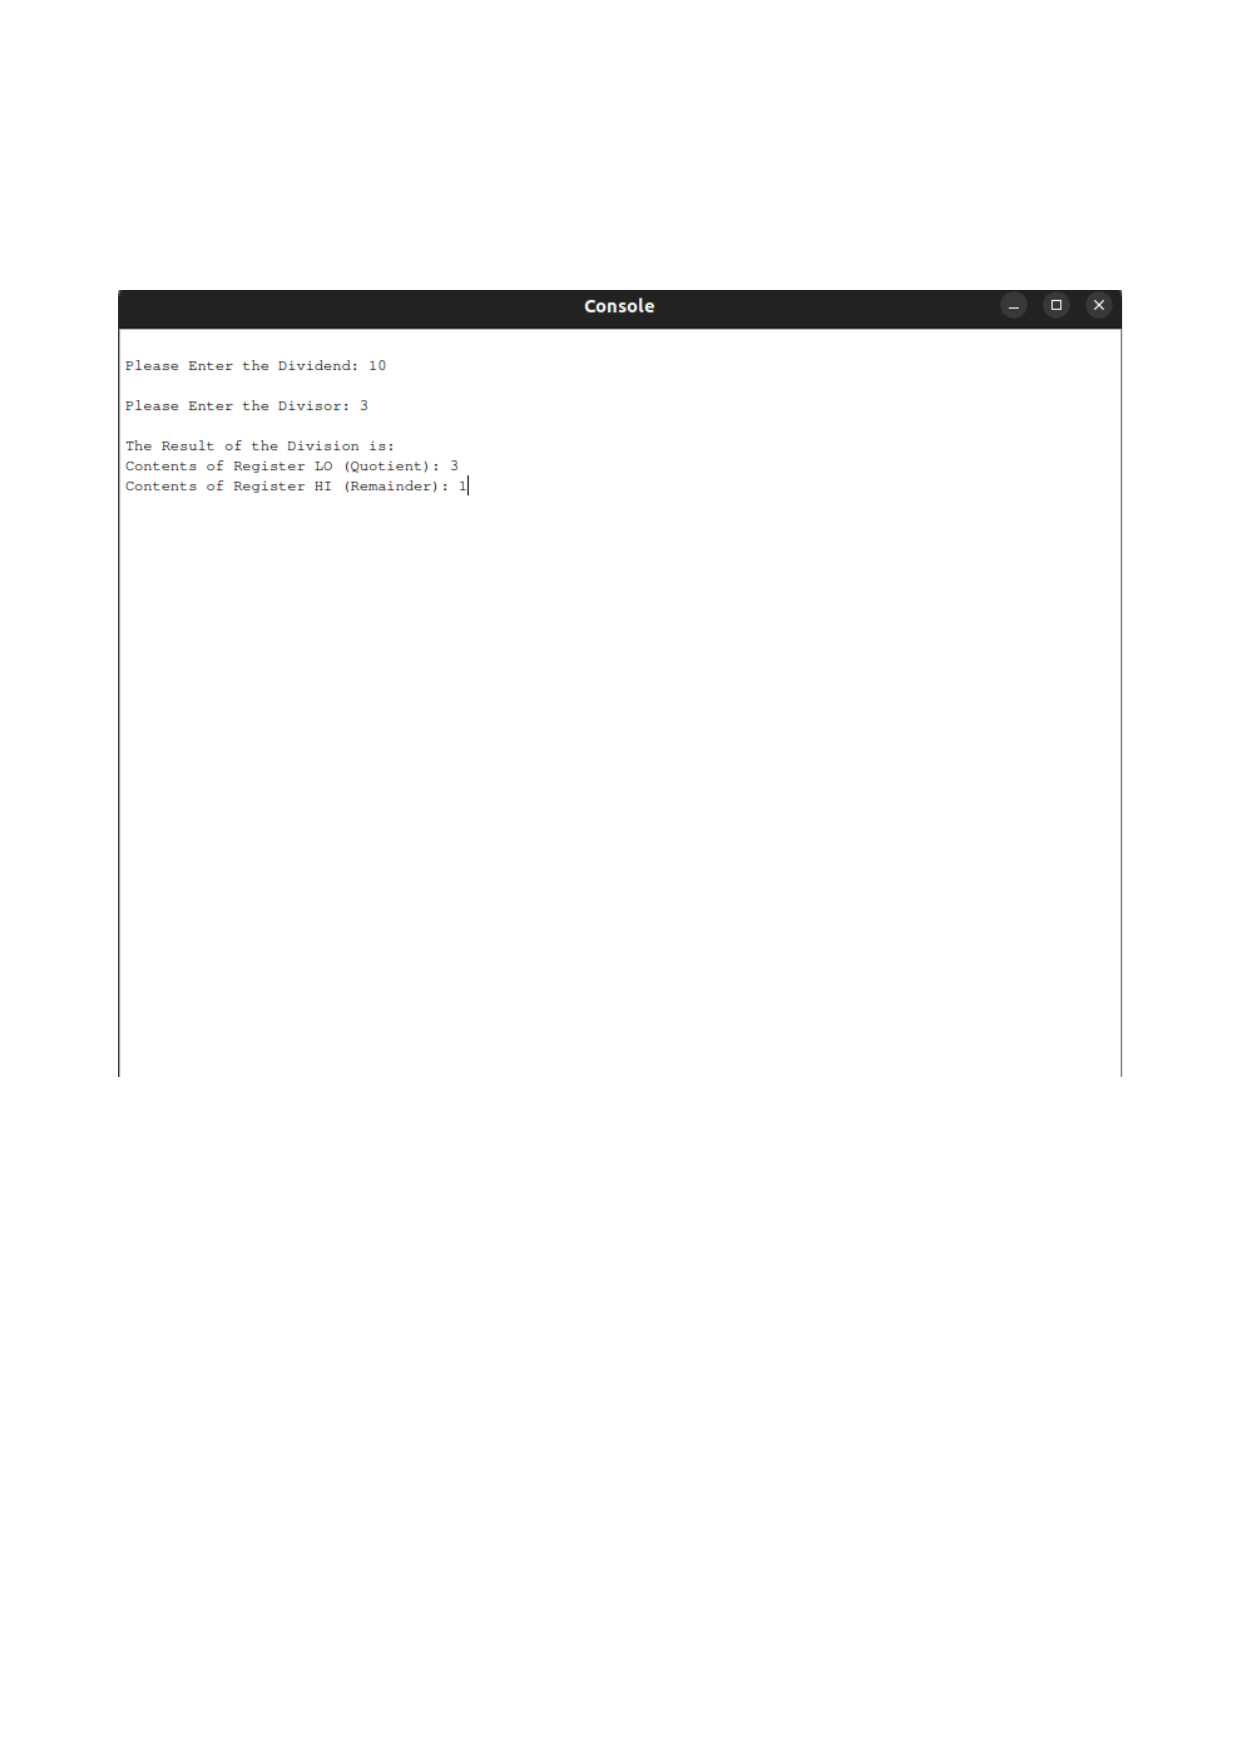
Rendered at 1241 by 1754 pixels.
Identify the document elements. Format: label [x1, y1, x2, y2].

picture [118, 290, 1123, 1077]
